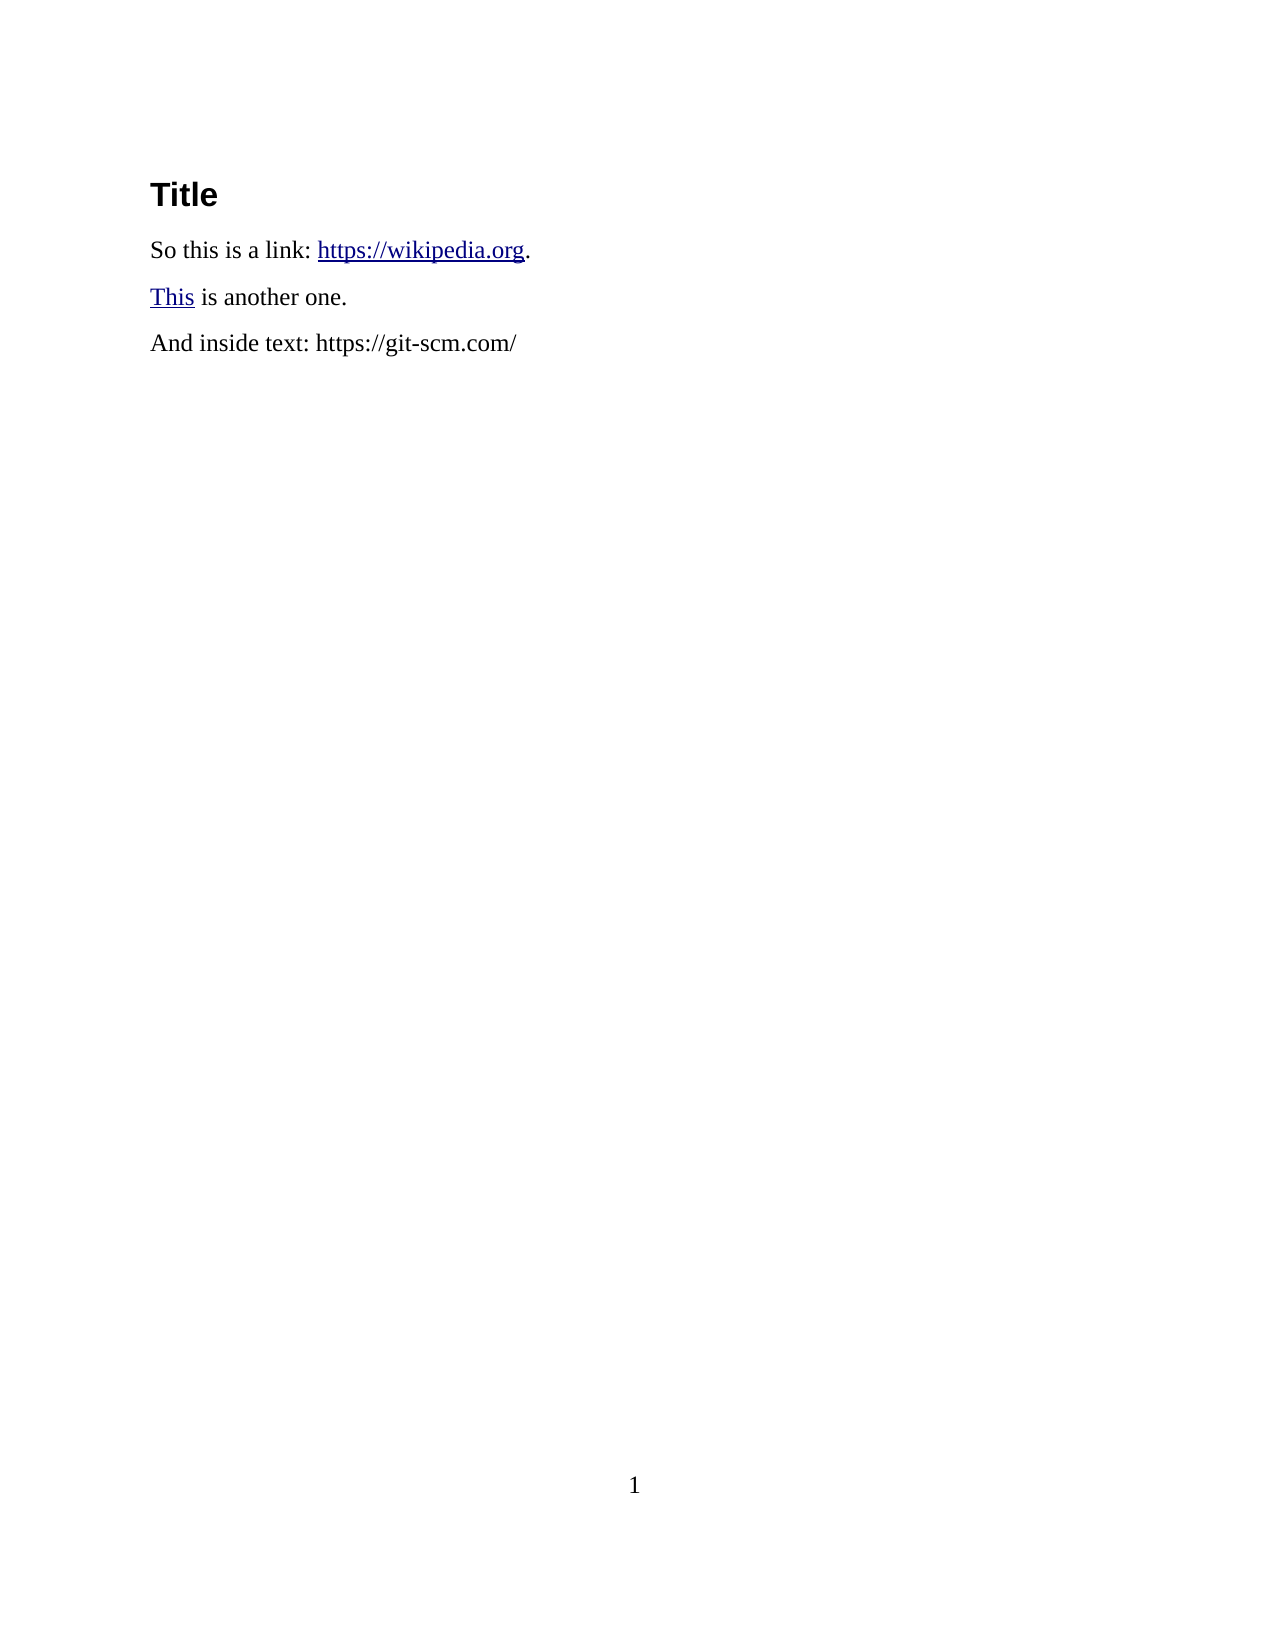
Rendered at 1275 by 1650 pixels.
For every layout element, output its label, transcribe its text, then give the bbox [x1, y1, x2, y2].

text So this is a link: https://wikipedia.org. [150, 235, 1125, 264]
text And inside text: https://git-scm.com/ [150, 328, 1125, 357]
subtitle Title [150, 175, 1125, 214]
text This is another one. [150, 282, 1125, 311]
